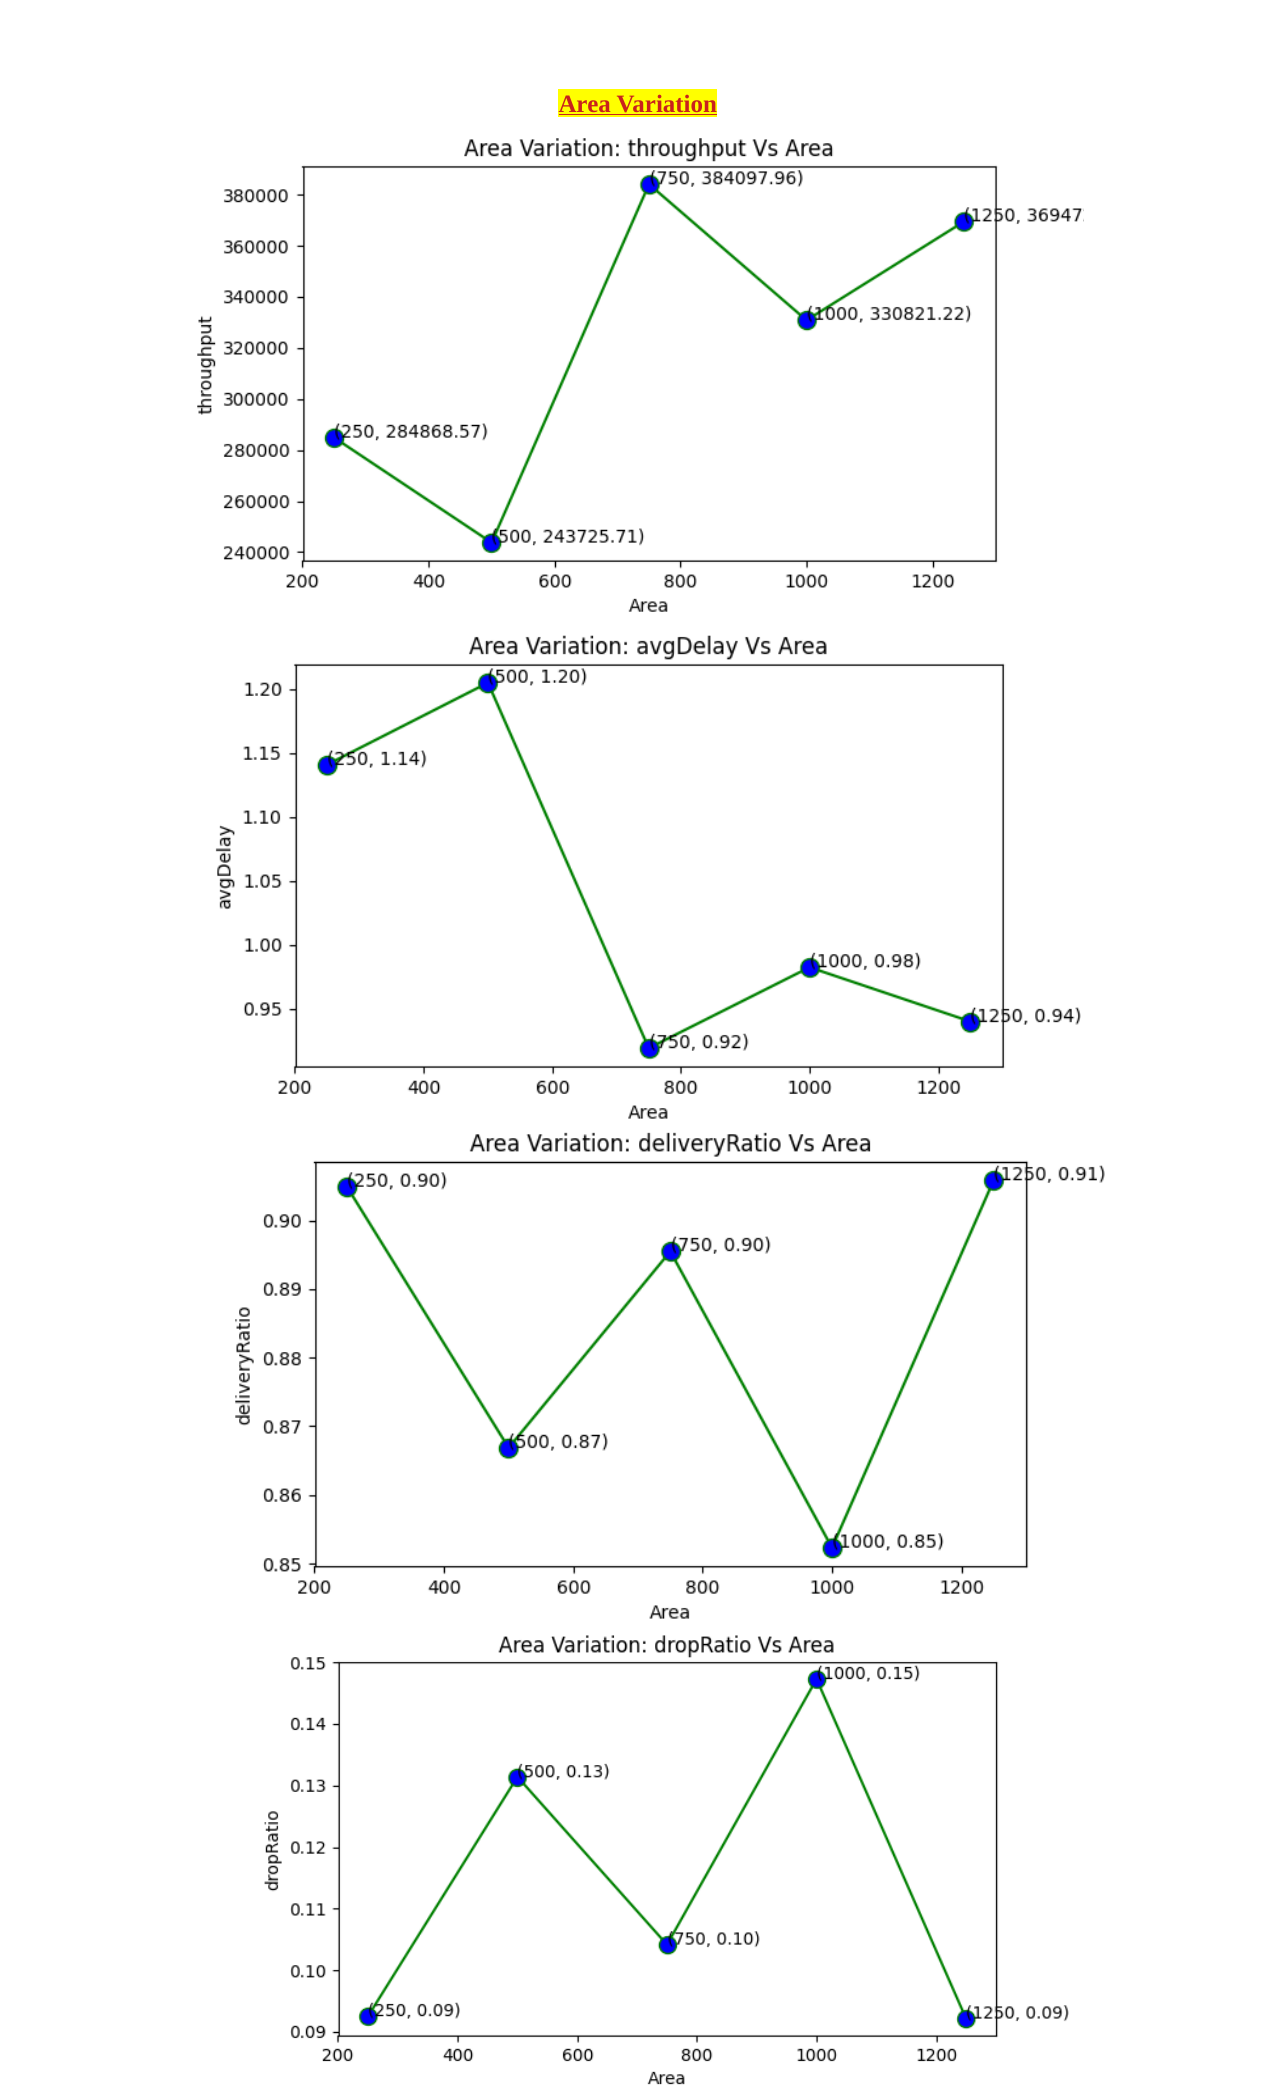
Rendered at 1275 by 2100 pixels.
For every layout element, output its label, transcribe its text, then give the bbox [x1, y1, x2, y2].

text [75, 117, 1200, 2043]
picture [191, 131, 1084, 617]
text Area Variation [75, 60, 1200, 117]
picture [181, 624, 1118, 1624]
picture [259, 1626, 1080, 2089]
